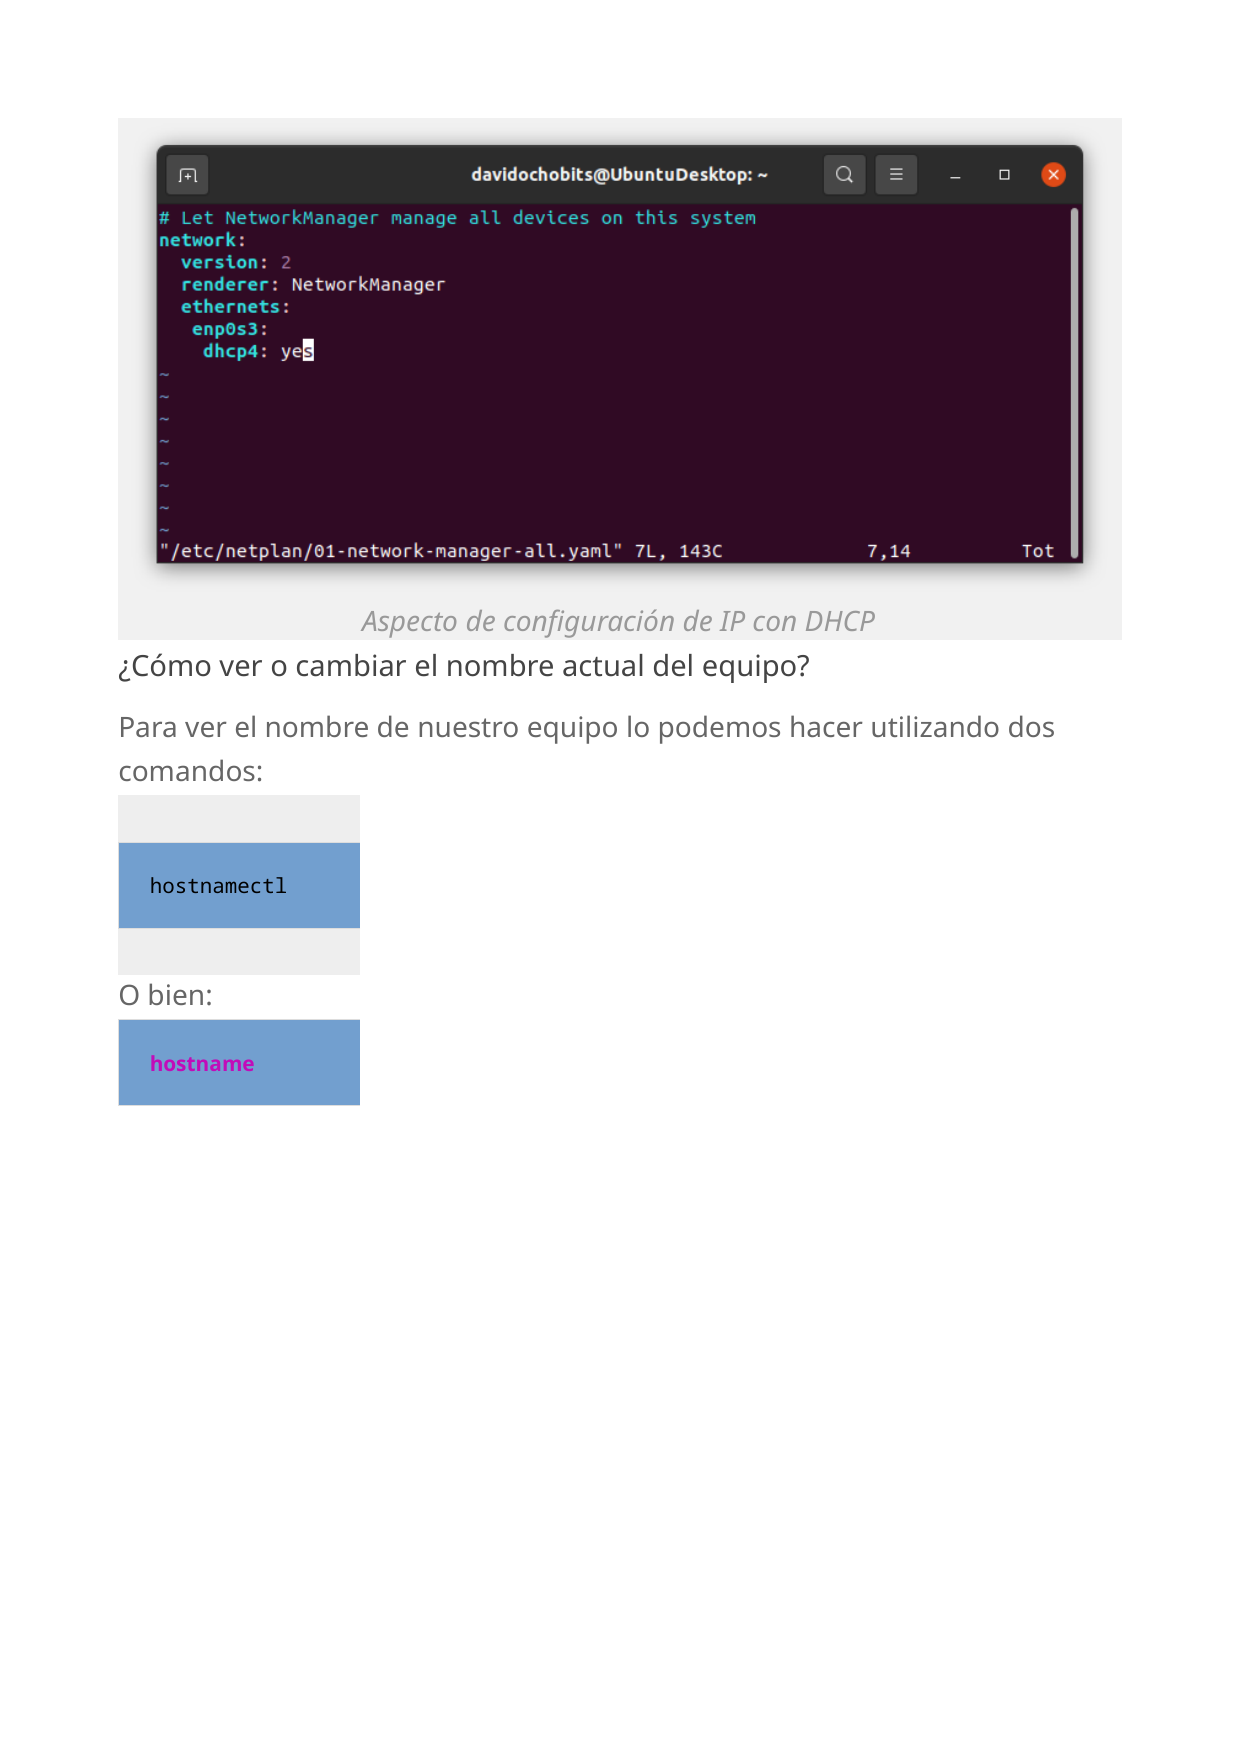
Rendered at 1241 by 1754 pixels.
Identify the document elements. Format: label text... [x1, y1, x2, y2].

text Para ver el nombre de nuestro equipo lo podemos hacer utilizando dos comandos: [118, 707, 1122, 789]
table_header hostnamectl [118, 929, 360, 975]
table_header hostnamectl [118, 795, 360, 842]
text O bien: [118, 975, 1122, 1013]
text Aspecto de configuración de IP con DHCP [118, 602, 1122, 640]
picture [126, 118, 1114, 598]
subtitle ¿Cómo ver o cambiar el nombre actual del equipo? [118, 646, 1122, 685]
